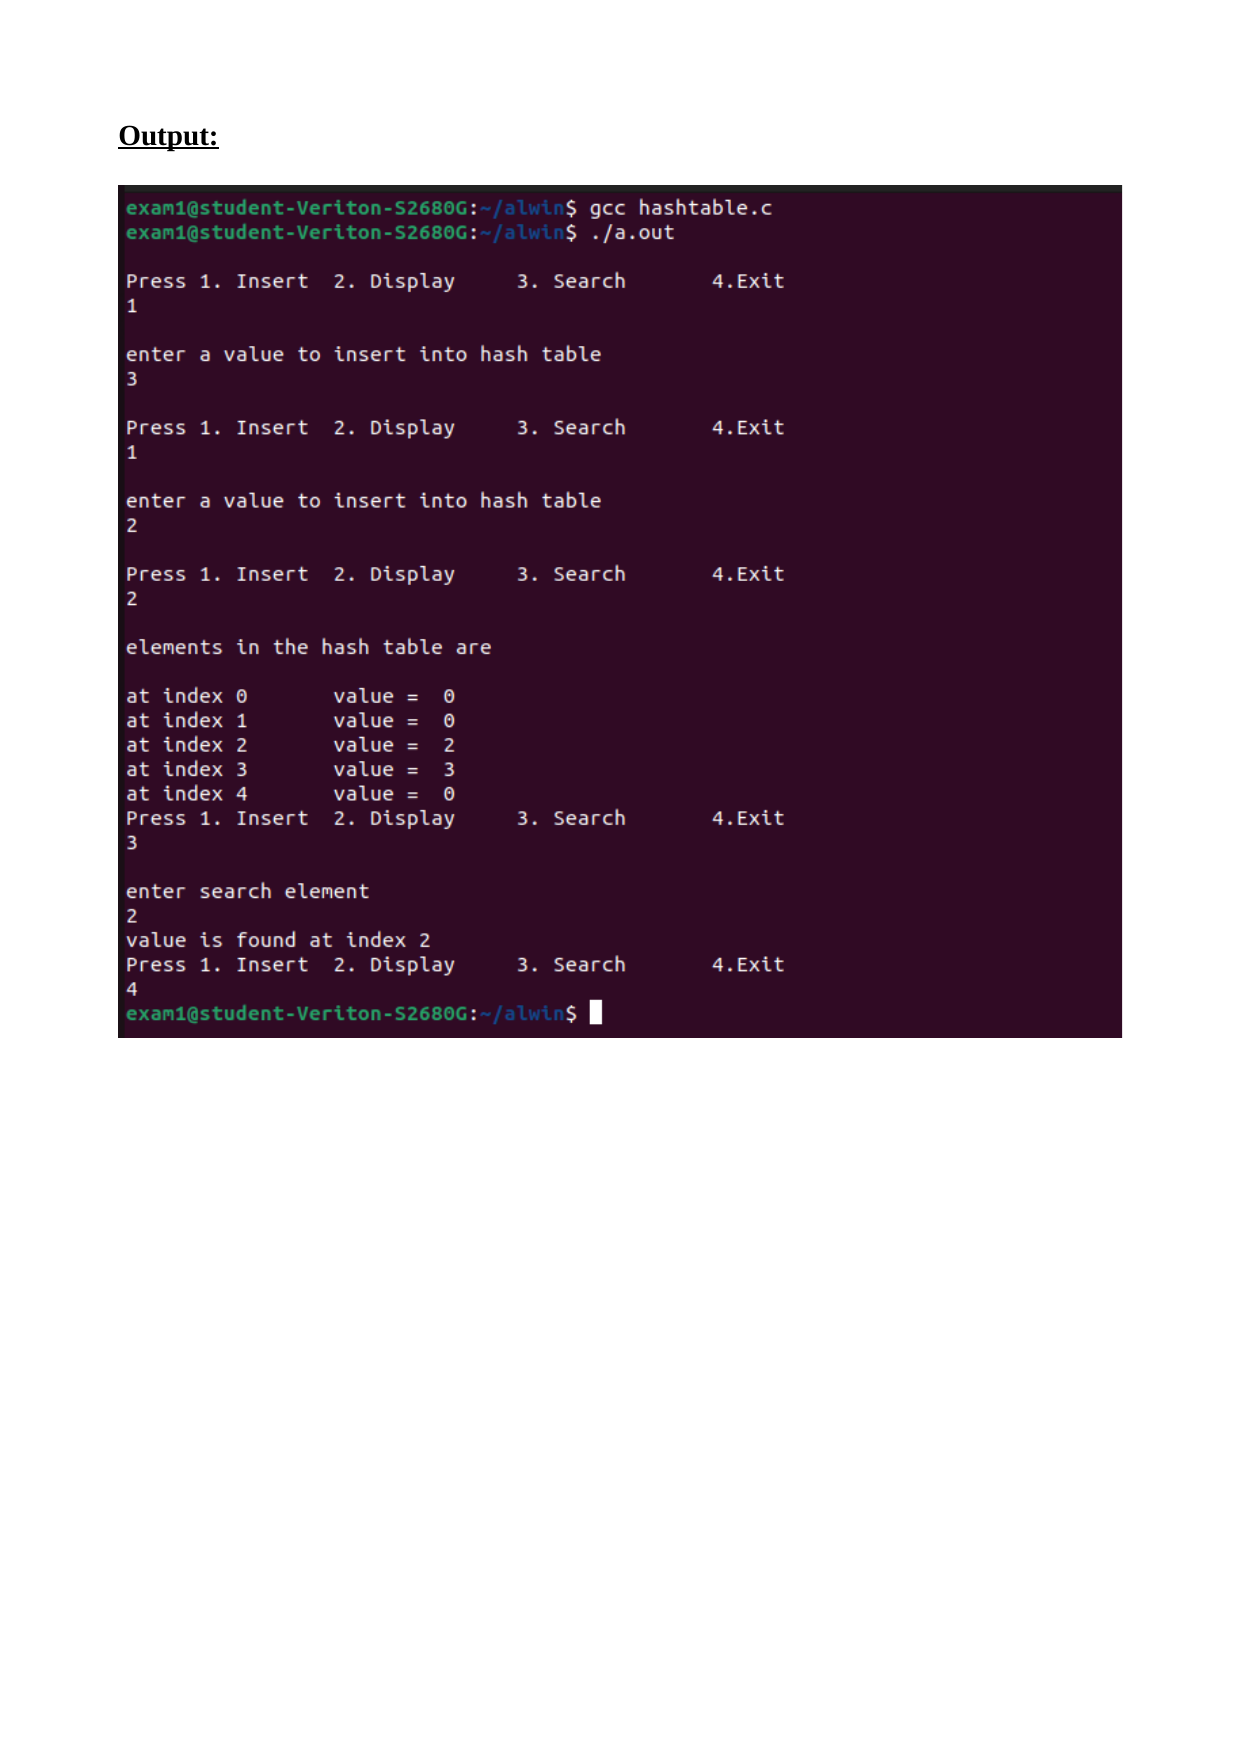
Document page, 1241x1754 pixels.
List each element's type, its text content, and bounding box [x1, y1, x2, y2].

text Output: [118, 118, 1122, 152]
picture [118, 185, 1123, 1038]
